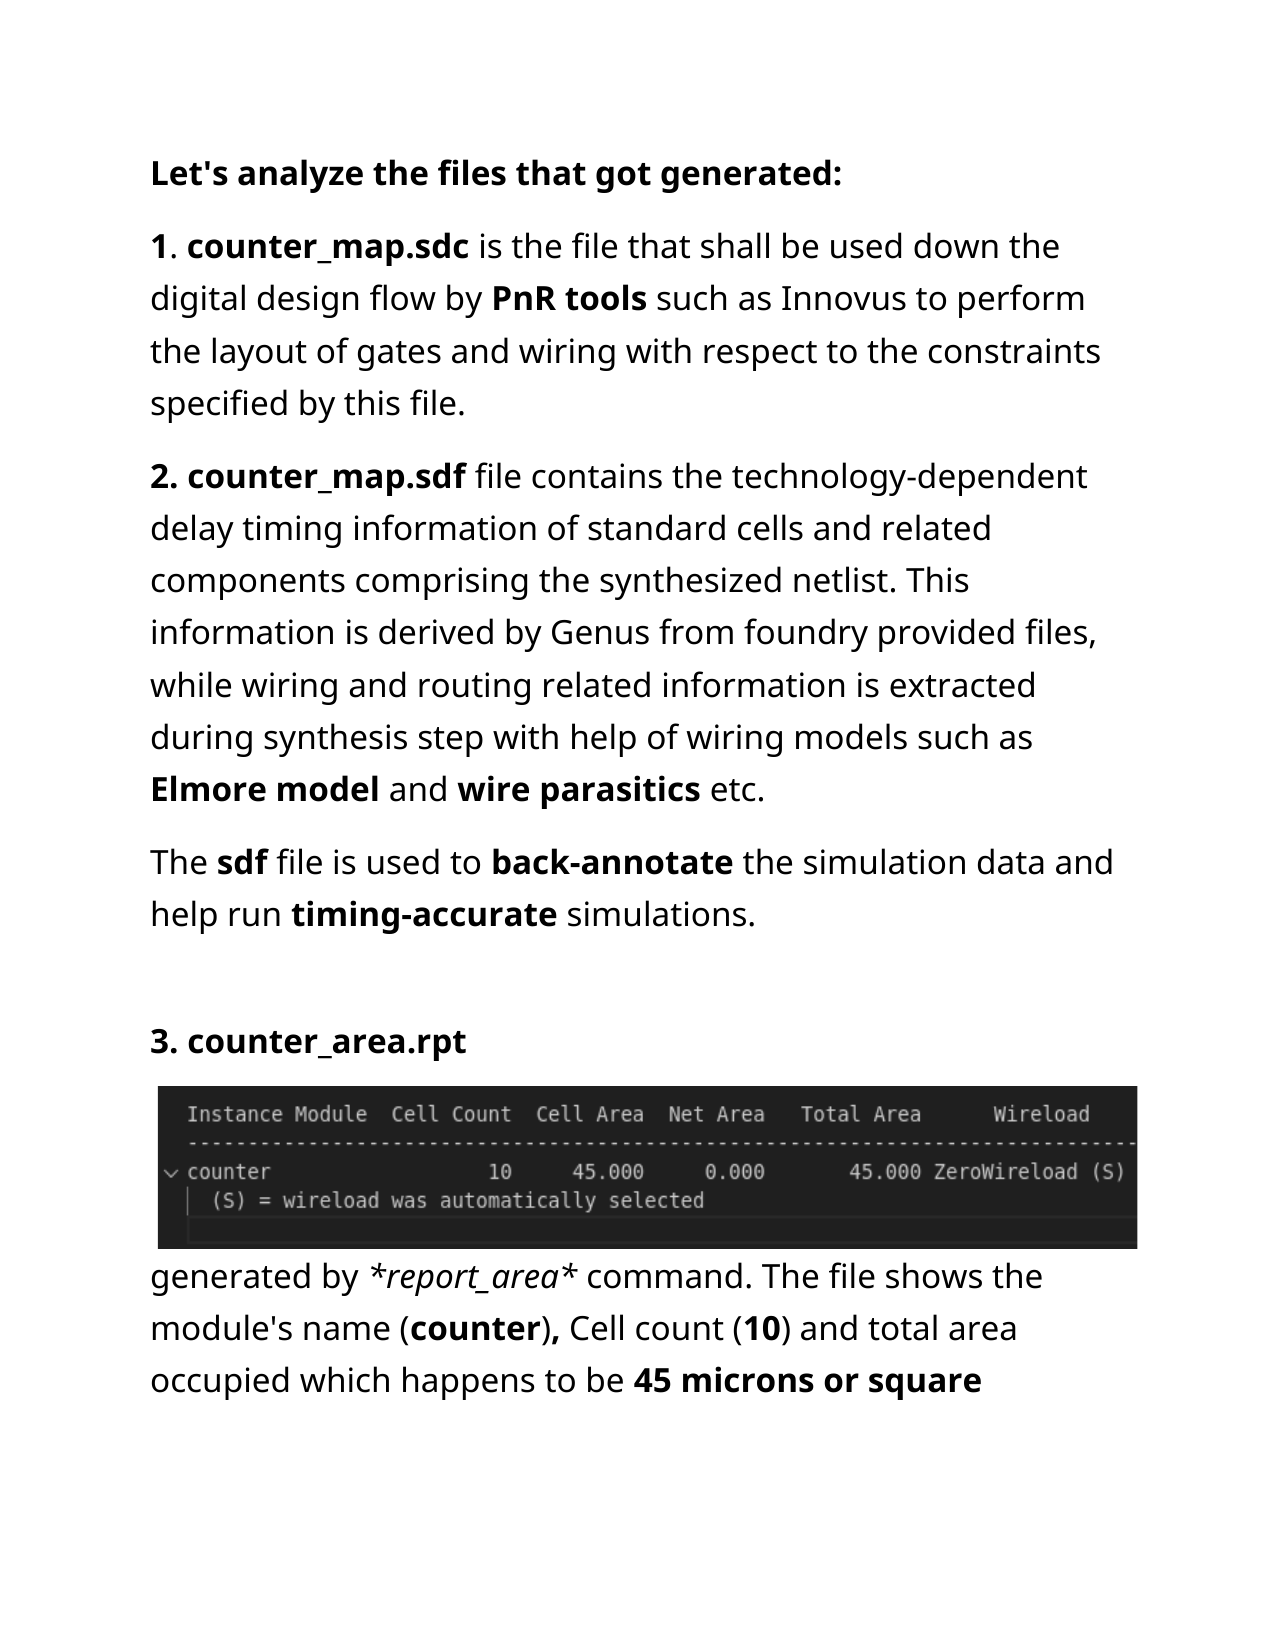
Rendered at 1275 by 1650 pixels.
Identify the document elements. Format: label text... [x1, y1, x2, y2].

text generated by *report_area* command. The file shows the module's name (counter), Cell count (10) and total area occupied which happens to be 45 microns or square [150, 1252, 1125, 1402]
text 2. counter_map.sdf file contains the technology-dependent delay timing information of standard cells and related components comprising the synthesized netlist. This information is derived by Genus from foundry provided files, while wiring and routing related information is extracted during synthesis step with help of wiring models such as Elmore model and wire parasitics etc. [150, 453, 1125, 811]
text 3. counter_area.rpt [150, 1018, 1125, 1063]
text Let's analyze the files that got generated: [150, 150, 1125, 195]
picture [157, 1093, 820, 1249]
text 1. counter_map.sdc is the file that shall be used down the digital design flow by PnR tools such as Innovus to perform the layout of gates and wiring with respect to the constraints specified by this file. [150, 223, 1125, 425]
text The sdf file is used to back-annotate the simulation data and help run timing-accurate simulations. [150, 839, 1125, 936]
